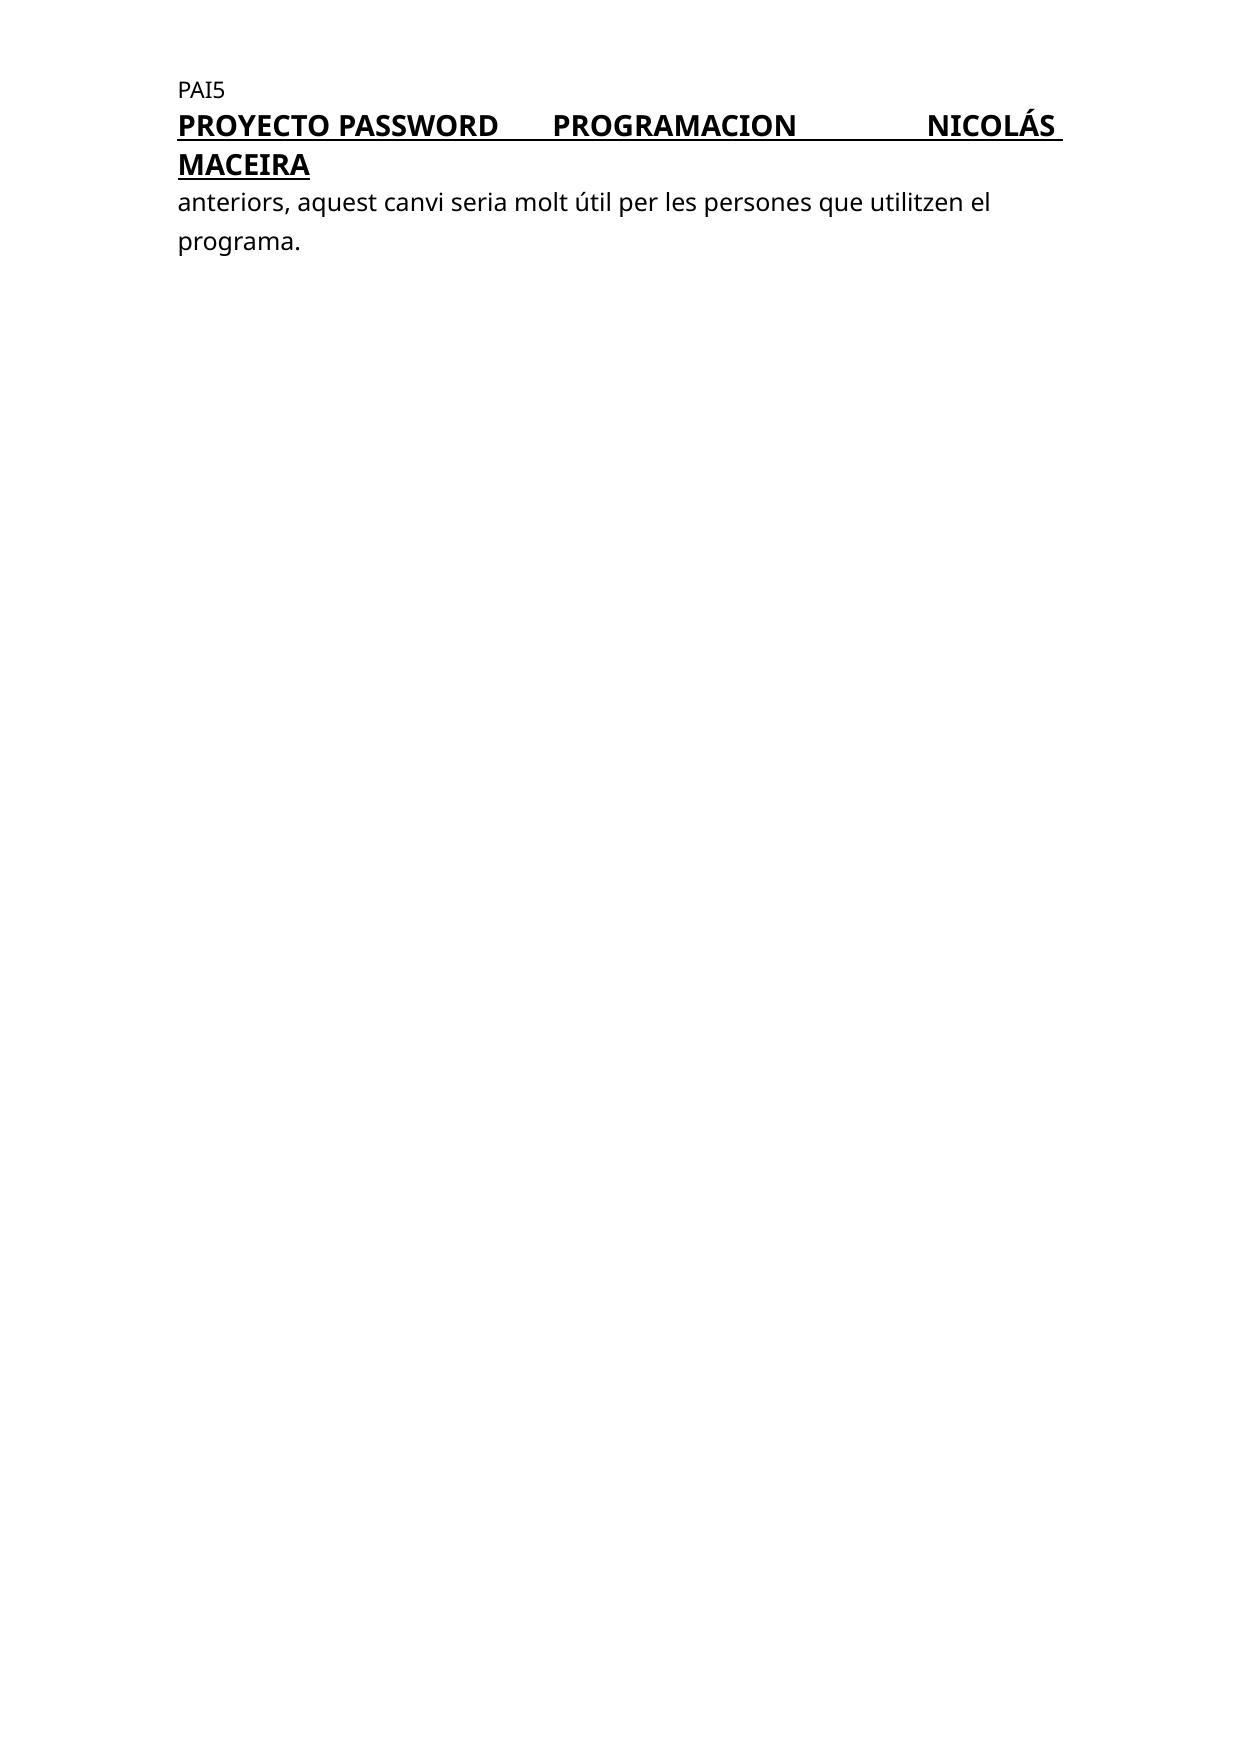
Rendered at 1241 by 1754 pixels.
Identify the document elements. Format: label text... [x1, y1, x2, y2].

text anteriors, aquest canvi seria molt útil per les persones que utilitzen el programa. [177, 184, 1063, 258]
